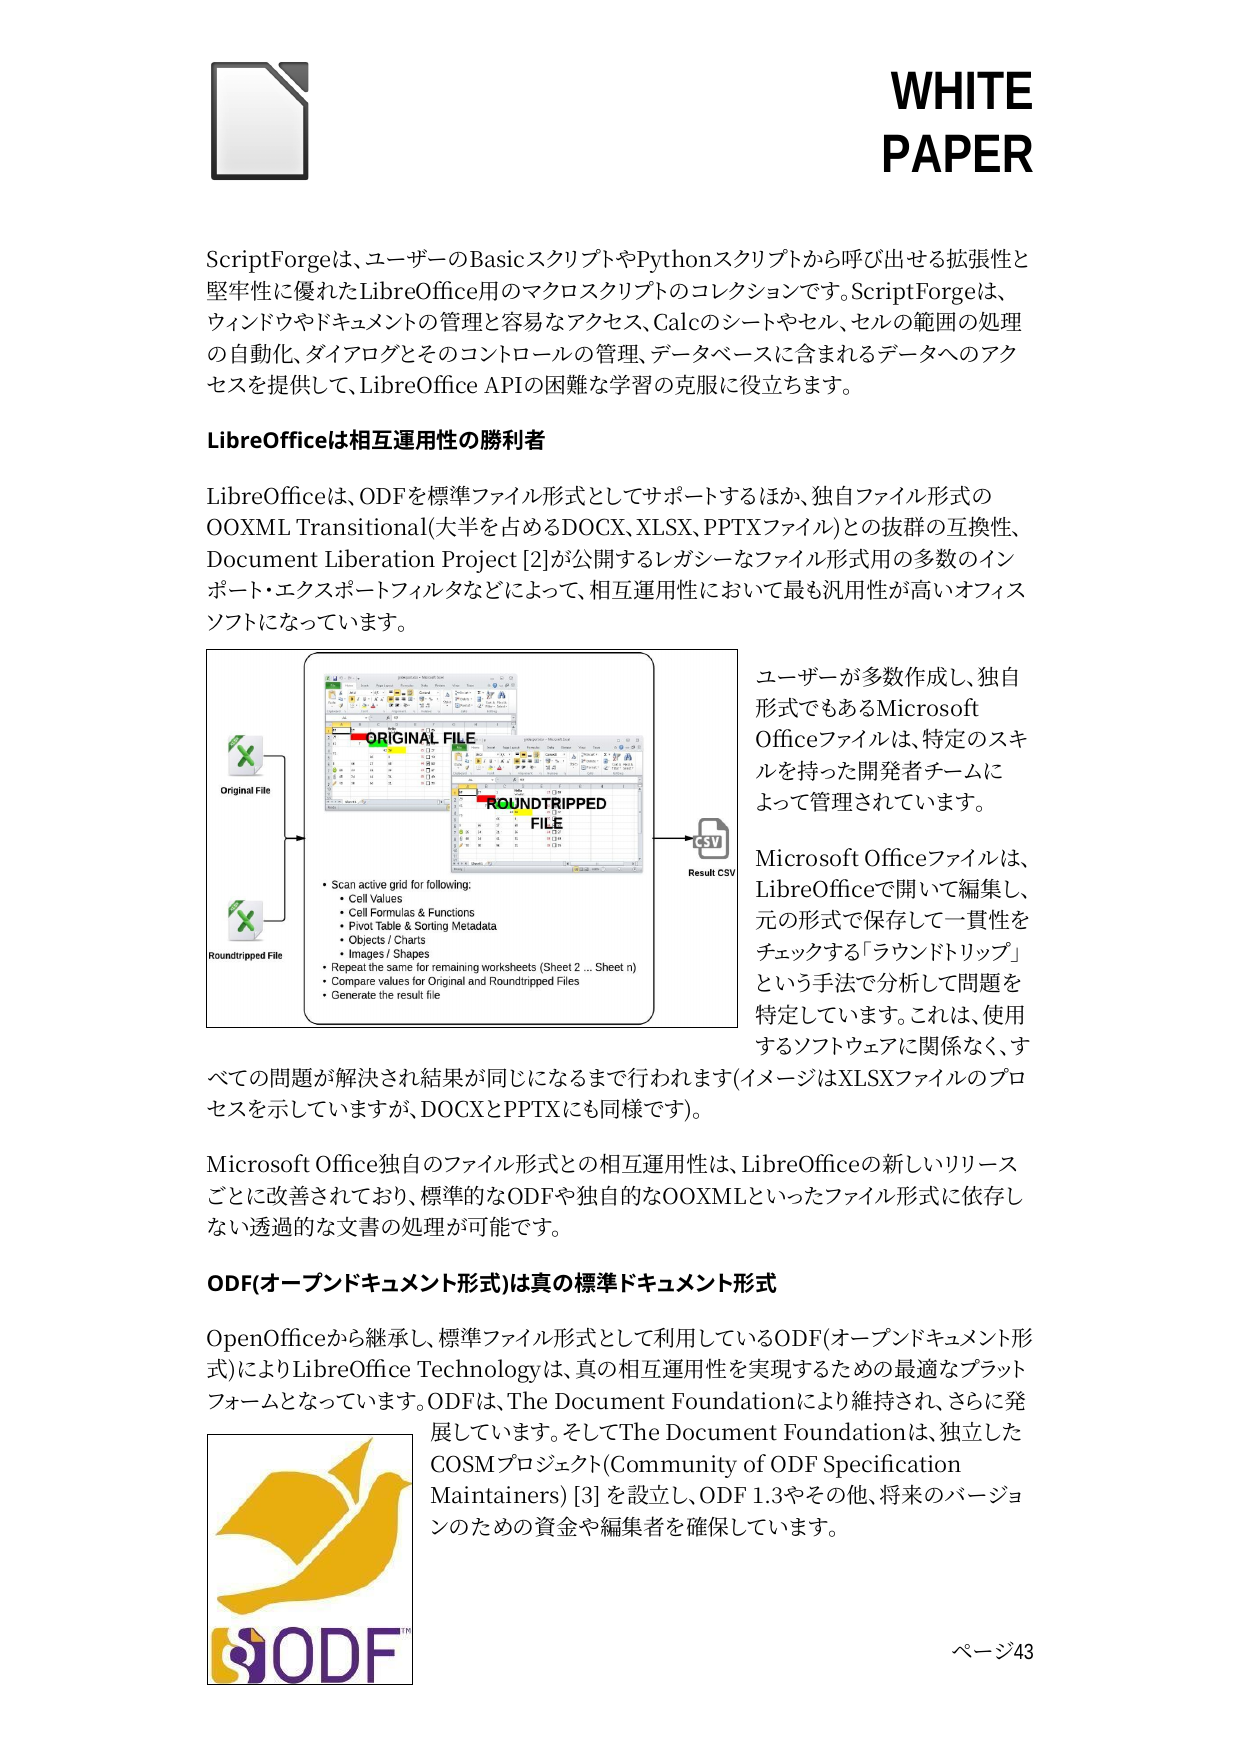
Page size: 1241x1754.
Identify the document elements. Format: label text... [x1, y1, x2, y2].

picture [207, 650, 737, 1027]
text LibreOfficeは、ODFを標準ファイル形式としてサポートするほか、独自ファイル形式のOOXML Transitional(大半を占めるDOCX、XLSX、PPTXファイル)との抜群の互換性、Document Liberation Project [2]が公開するレガシーなファイル形式用の多数のインポート・エクスポートフィルタなどによって、相互運用性において最も汎用性が高いオフィスソフトになっています。 [207, 479, 1033, 636]
text Microsoft Office独自のファイル形式との相互運用性は、LibreOfficeの新しいリリースごとに改善されており、標準的なODFや独自的なOOXMLといったファイル形式に依存しない透過的な文書の処理が可能です。 [207, 1147, 1033, 1242]
subtitle ODF(オープンドキュメント形式)は真の標準ドキュメント形式 [207, 1266, 1033, 1297]
text OpenOfficeから継承し、標準ファイル形式として利用しているODF(オープンドキュメント形式)によりLibreOffice Technologyは、真の相互運用性を実現するための最適なプラットフォームとなっています。ODFは、The Document Foundationにより維持され、さらに発展しています。そしてThe Document Foundationは、独立したCOSMプロジェクト(Community of ODF Specification Maintainers) [3] を設立し、ODF 1.3やその他、将来のバージョンのための資金や編集者を確保しています。 [207, 1321, 1033, 1541]
text Microsoft Officeファイルは、LibreOfficeで開いて編集し、元の形式で保存して一貫性をチェックする「ラウンドトリップ」という手法で分析して問題を特定しています。これは、使用するソフトウェアに関係なく、すべての問題が解決され結果が同じになるまで行われます(イメージはXLSXファイルのプロセスを示していますが、DOCXとPPTXにも同様です)。 [207, 841, 1033, 1124]
picture [208, 1435, 412, 1684]
text ScriptForgeは、ユーザーのBasicスクリプトやPythonスクリプトから呼び出せる拡張性と堅牢性に優れたLibreOffice用のマクロスクリプトのコレクションです。ScriptForgeは、ウィンドウやドキュメントの管理と容易なアクセス、Calcのシートやセル、セルの範囲の処理の自動化、ダイアログとそのコントロールの管理、データベースに含まれるデータへのアクセスを提供して、LibreOffice APIの困難な学習の克服に役立ちます。 [207, 242, 1033, 400]
text ユーザーが多数作成し、独自形式でもあるMicrosoft Officeファイルは、特定のスキルを持った開発者チームによって管理されています。 [738, 660, 1033, 817]
picture [211, 61, 309, 181]
subtitle LibreOfficeは相互運用性の勝利者 [207, 423, 1033, 455]
